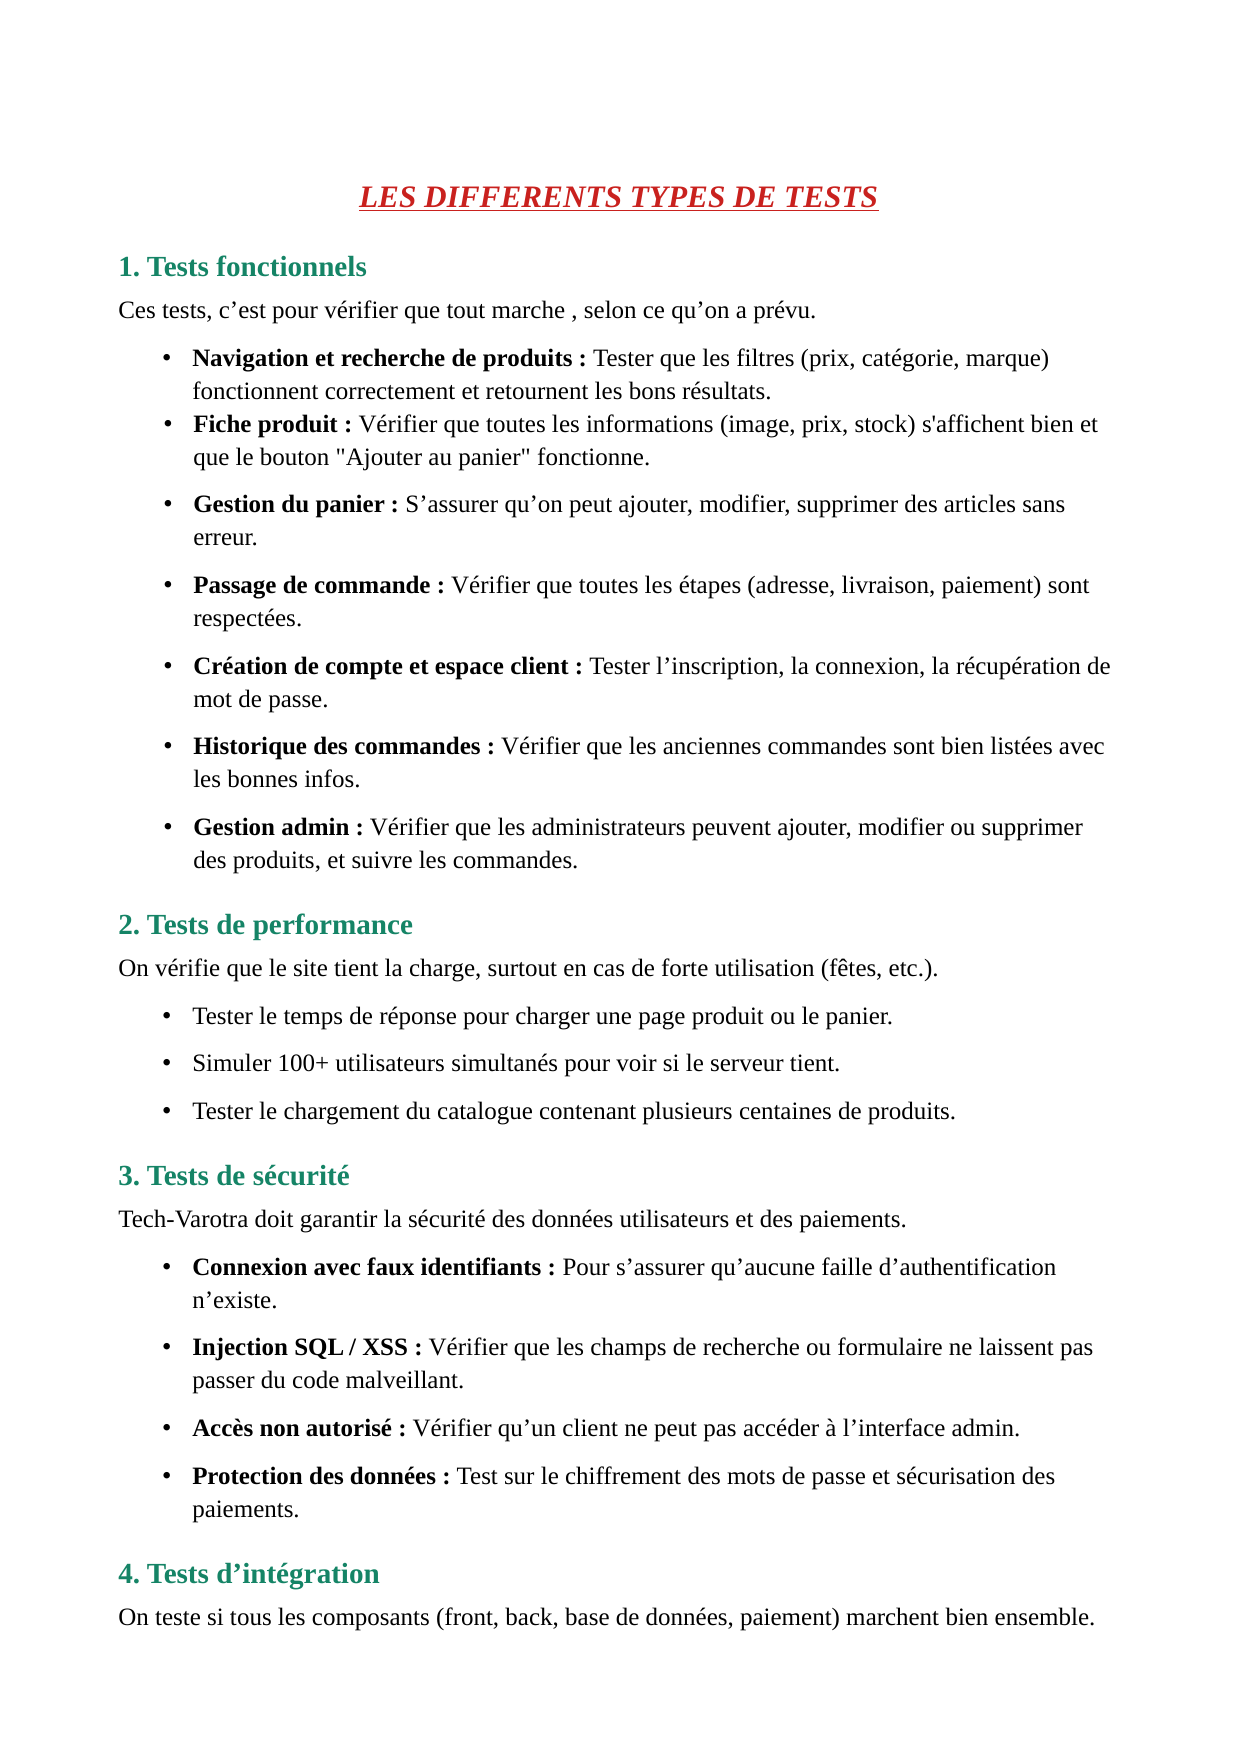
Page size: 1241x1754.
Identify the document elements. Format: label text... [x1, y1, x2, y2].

subtitle 2. Tests de performance [118, 907, 1122, 941]
text Tech-Varotra doit garantir la sécurité des données utilisateurs et des paiements. [118, 1204, 1122, 1233]
list Création de compte et espace client : Tester l’inscription, la connexion, la récupération de mot de passe. [164, 651, 1122, 712]
list Gestion du panier : S’assurer qu’on peut ajouter, modifier, supprimer des articles sans erreur. [164, 489, 1122, 551]
list Simuler 100+ utilisateurs simultanés pour voir si le serveur tient. [162, 1048, 1122, 1077]
list Navigation et recherche de produits : Tester que les filtres (prix, catégorie, marque) fonctionnent correctement et retournent les bons résultats. [162, 343, 1122, 404]
list Gestion admin : Vérifier que les administrateurs peuvent ajouter, modifier ou supprimer des produits, et suivre les commandes. [164, 812, 1122, 874]
list Historique des commandes : Vérifier que les anciennes commandes sont bien listées avec les bonnes infos. [164, 731, 1122, 793]
list Accès non autorisé : Vérifier qu’un client ne peut pas accéder à l’interface admin. [162, 1413, 1122, 1442]
list Passage de commande : Vérifier que toutes les étapes (adresse, livraison, paiement) sont respectées. [164, 570, 1122, 632]
list Connexion avec faux identifiants : Pour s’assurer qu’aucune faille d’authentification n’existe. [162, 1252, 1122, 1314]
list Protection des données : Test sur le chiffrement des mots de passe et sécurisation des paiements. [162, 1461, 1122, 1522]
subtitle 4. Tests d’intégration [118, 1556, 1122, 1589]
subtitle 3. Tests de sécurité [118, 1158, 1122, 1192]
list Tester le chargement du catalogue contenant plusieurs centaines de produits. [162, 1096, 1122, 1125]
text Ces tests, c’est pour vérifier que tout marche , selon ce qu’on a prévu. [118, 295, 1122, 324]
list Tester le temps de réponse pour charger une page produit ou le panier. [162, 1001, 1122, 1029]
subtitle 1. Tests fonctionnels [118, 249, 1122, 283]
list Fiche produit : Vérifier que toutes les informations (image, prix, stock) s'affichent bien et que le bouton "Ajouter au panier" fonctionne. [164, 409, 1122, 471]
text On vérifie que le site tient la charge, surtout en cas de forte utilisation (fêtes, etc.). [118, 953, 1122, 982]
text On teste si tous les composants (front, back, base de données, paiement) marchent bien ensemble. [118, 1602, 1122, 1631]
text LES DIFFERENTS TYPES DE TESTS [118, 179, 1122, 215]
list Injection SQL / XSS : Vérifier que les champs de recherche ou formulaire ne laissent pas passer du code malveillant. [162, 1332, 1122, 1394]
